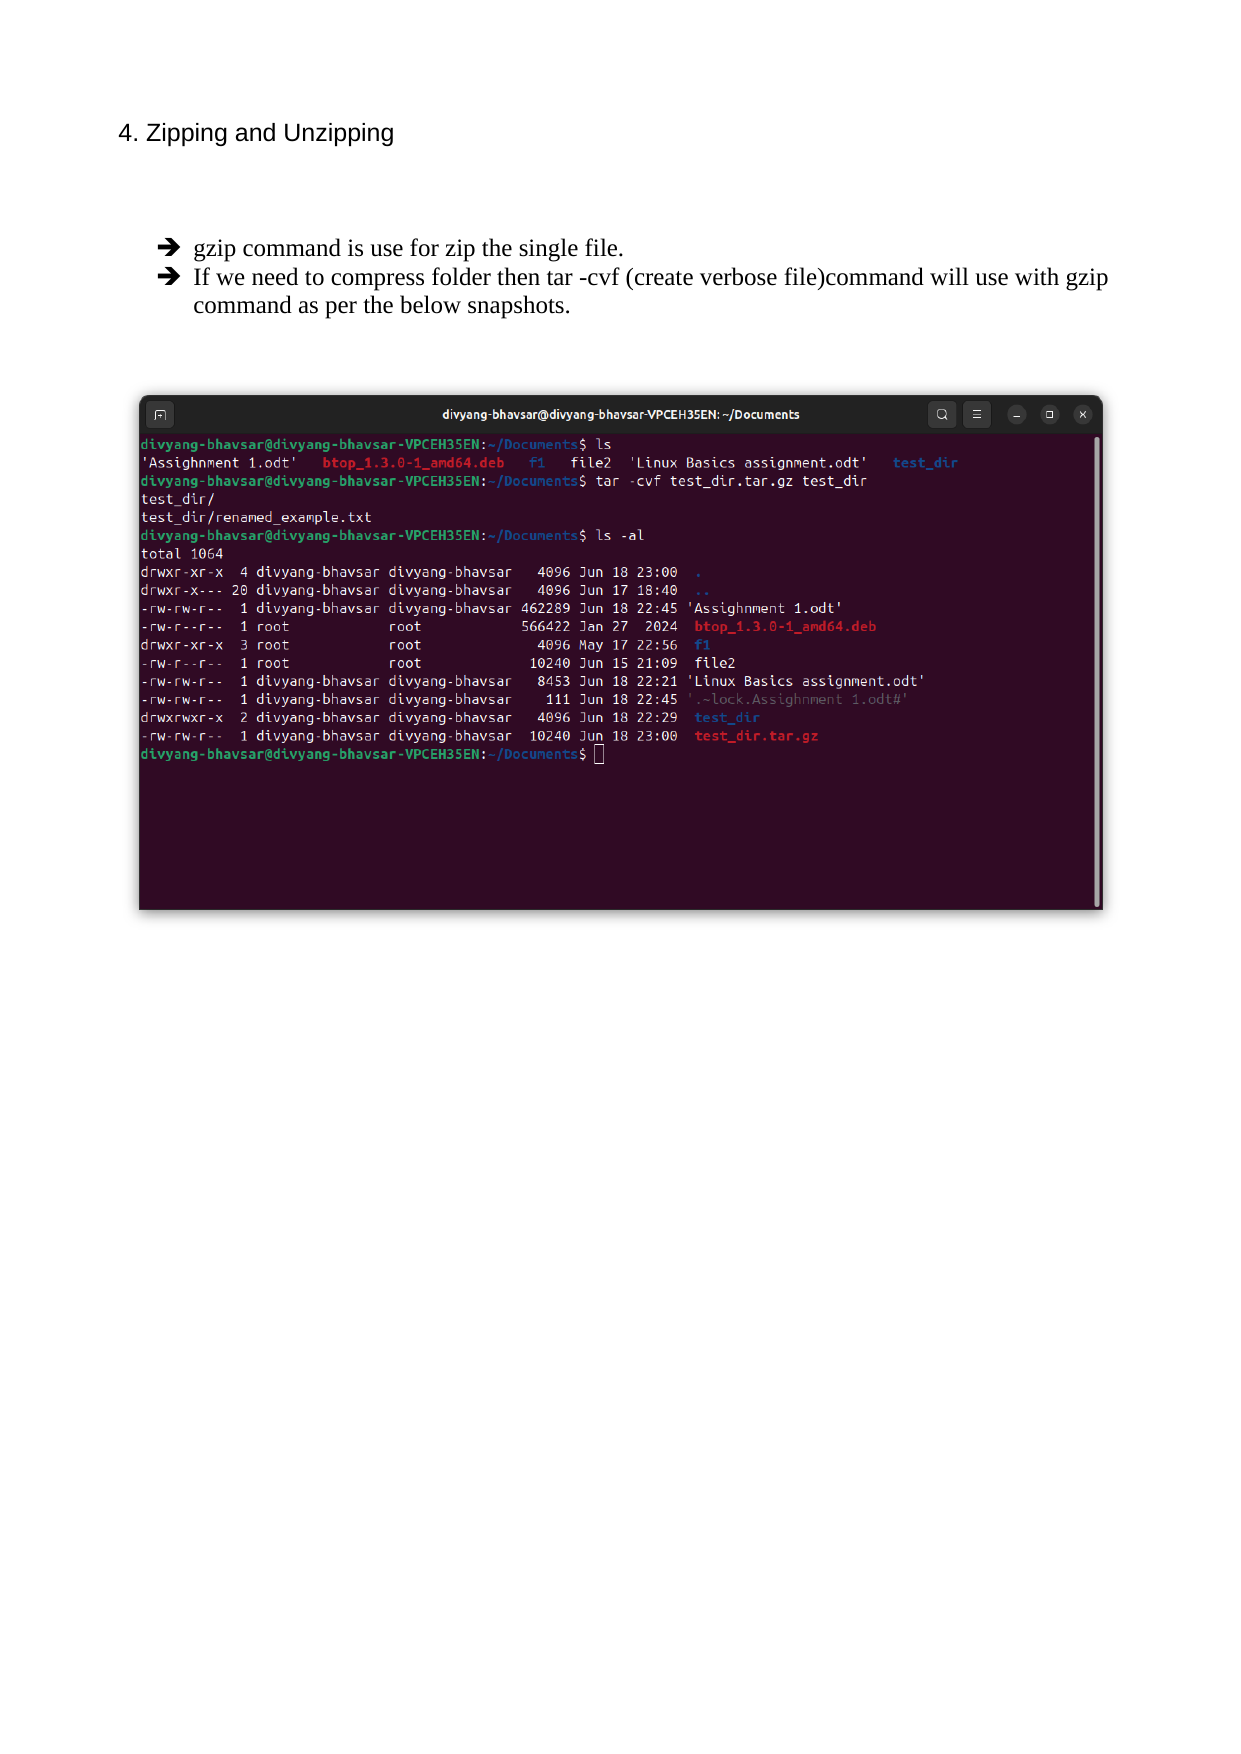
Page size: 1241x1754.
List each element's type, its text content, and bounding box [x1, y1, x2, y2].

picture [118, 376, 1123, 933]
text 4. Zipping and Unzipping [118, 118, 1122, 147]
list If we need to compress folder then tar -cvf (create verbose file)command will use with gzip command as per the below snapshots. [156, 262, 1122, 319]
list gzip command is use for zip the single file. [156, 233, 1122, 262]
